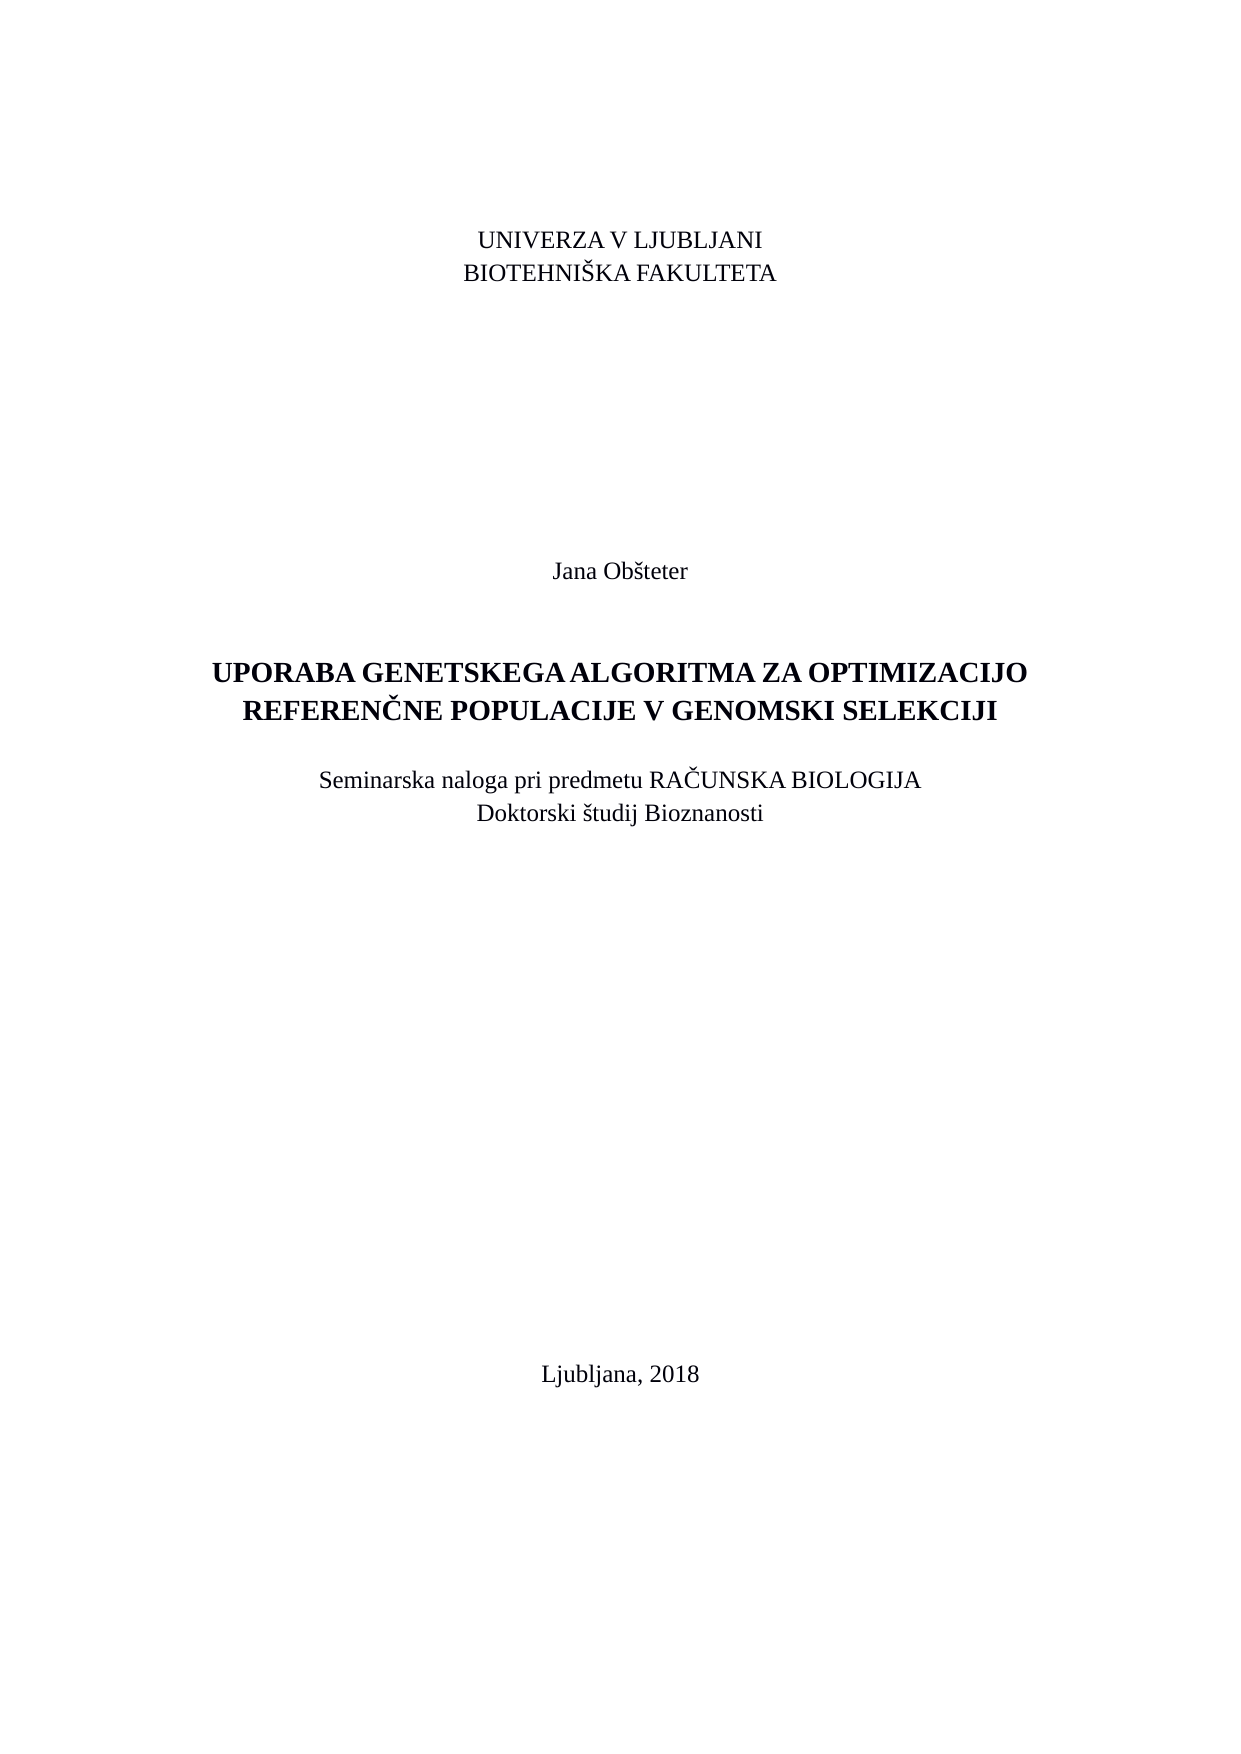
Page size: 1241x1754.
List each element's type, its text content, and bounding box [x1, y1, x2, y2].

text Jana Obšteter [118, 556, 1122, 584]
text ­UNIVERZA V LJUBLJANI [118, 226, 1122, 254]
text Seminarska naloga pri predmetu RAČUNSKA BIOLOGIJA [118, 765, 1122, 794]
text Ljubljana, 2018 [118, 1359, 1122, 1388]
text BIOTEHNIŠKA FAKULTETA [118, 258, 1122, 287]
text UPORABA GENETSKEGA ALGORITMA ZA OPTIMIZACIJO REFERENČNE POPULACIJE V GENOMSKI SELEKCIJI [118, 655, 1122, 727]
text Doktorski študij Bioznanosti [118, 798, 1122, 827]
